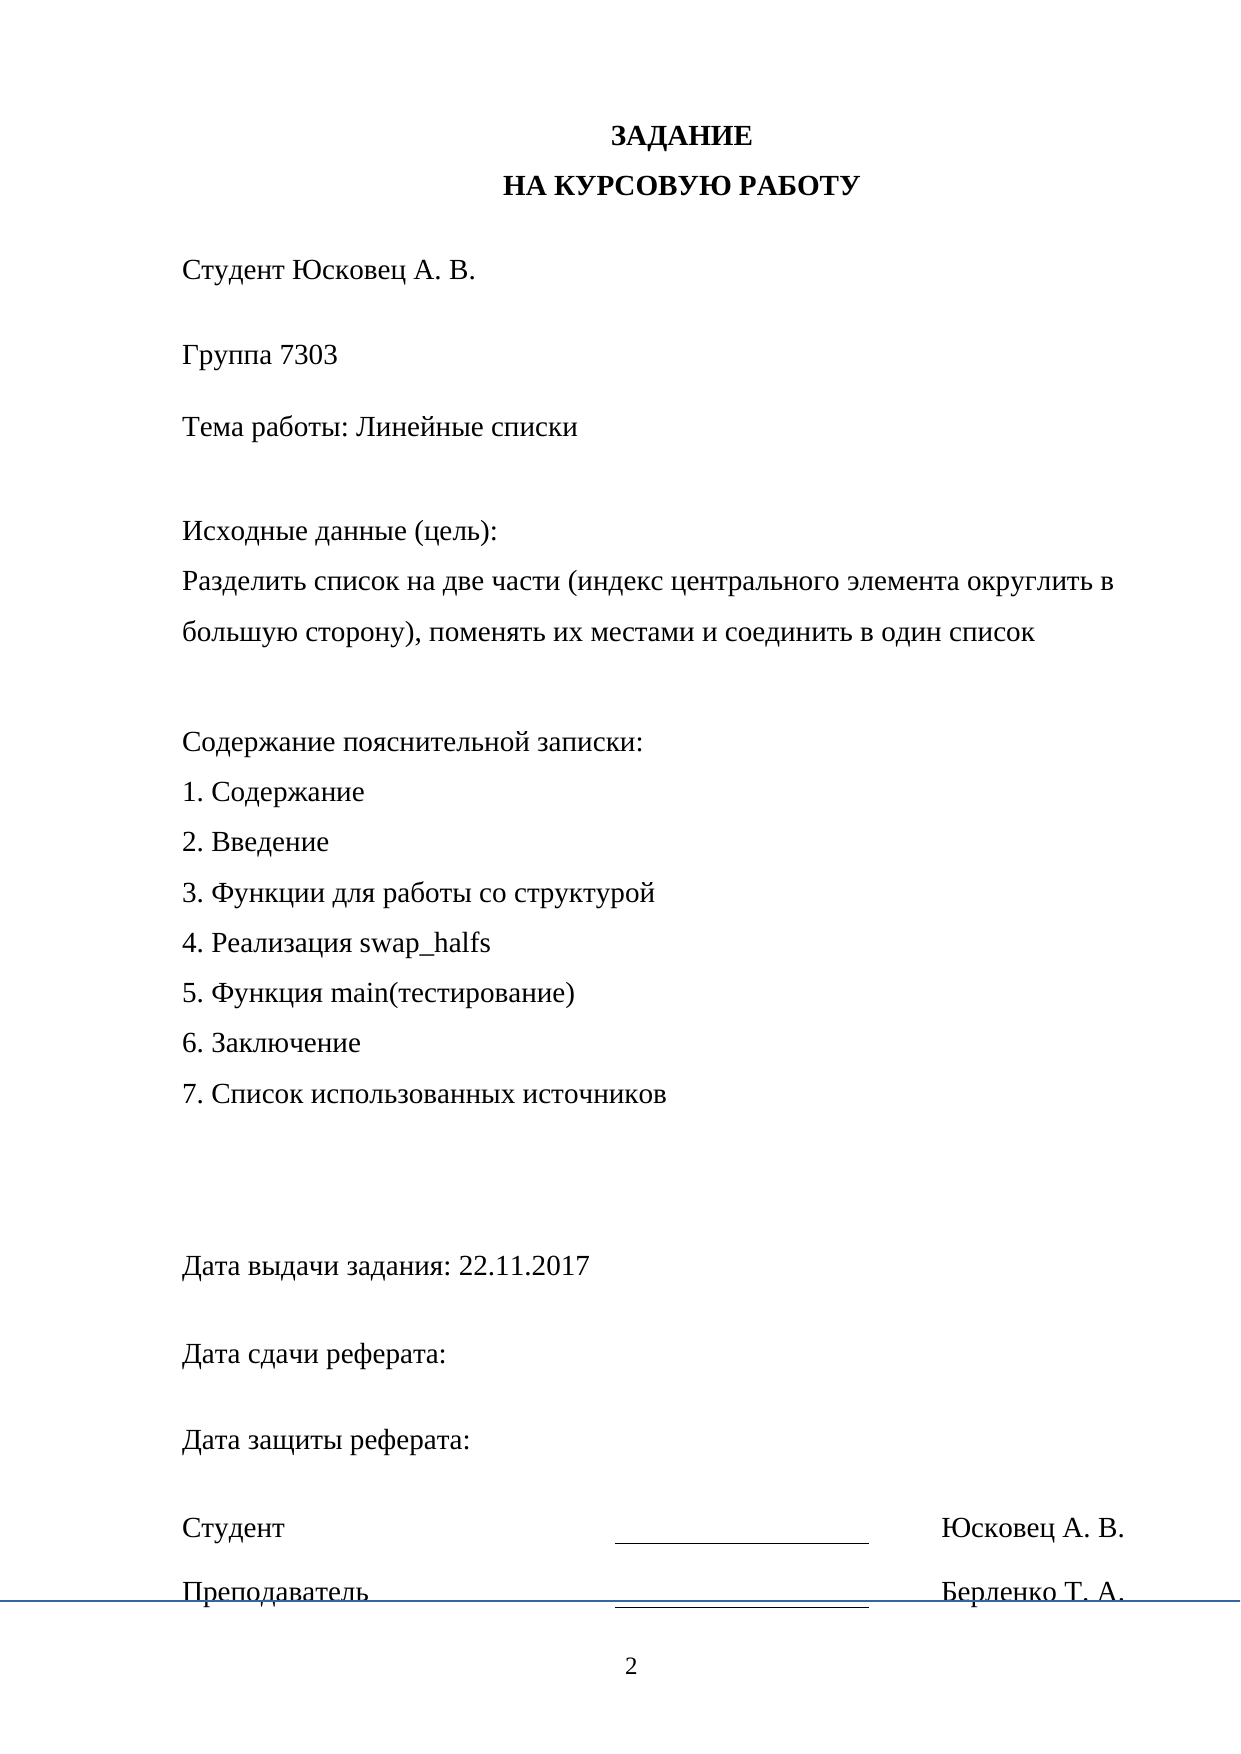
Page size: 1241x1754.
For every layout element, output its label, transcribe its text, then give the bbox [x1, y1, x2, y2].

table_cell Группа 7303 [171, 338, 1197, 409]
table_header Студент Юсковец A. В. [171, 252, 1197, 337]
table_cell Юсковец А. В. [869, 1479, 1197, 1543]
table_cell [615, 1602, 868, 1607]
table_cell [208, 1602, 260, 1607]
text на курсовую работу [182, 168, 1182, 202]
table_cell Содержание пояснительной записки: 1. Содержание 2. Введение 3. Функции для работы со структурой 4. Реализация swap_halfs 5. Функция main(тестирование) 6. Заключение 7. Список использованных источников [171, 724, 1197, 1109]
table_cell [975, 1602, 1197, 1607]
table_cell Тема работы: Линейные списки [171, 409, 1197, 513]
table_cell Исходные данные (цель): Разделить список на две части (индекс центрального элемента округлить в большую сторону), поменять их местами и соединить в один список [171, 513, 1197, 724]
table_cell Дата выдачи задания: 22.11.2017 [171, 1248, 1197, 1336]
table_cell [615, 1544, 868, 1600]
table_cell Студент [171, 1479, 615, 1543]
table_cell [615, 1479, 868, 1543]
table_cell [171, 1110, 1197, 1248]
table_cell Дата защиты реферата: [171, 1422, 1197, 1479]
table_cell [869, 1602, 972, 1607]
table_cell Преподаватель [171, 1543, 615, 1600]
text ЗАДАНИЕ [182, 118, 1182, 152]
table_cell [274, 1602, 615, 1607]
table_cell Дата сдачи реферата: [171, 1336, 1197, 1422]
table_cell Берленко Т. А. [869, 1543, 1197, 1600]
